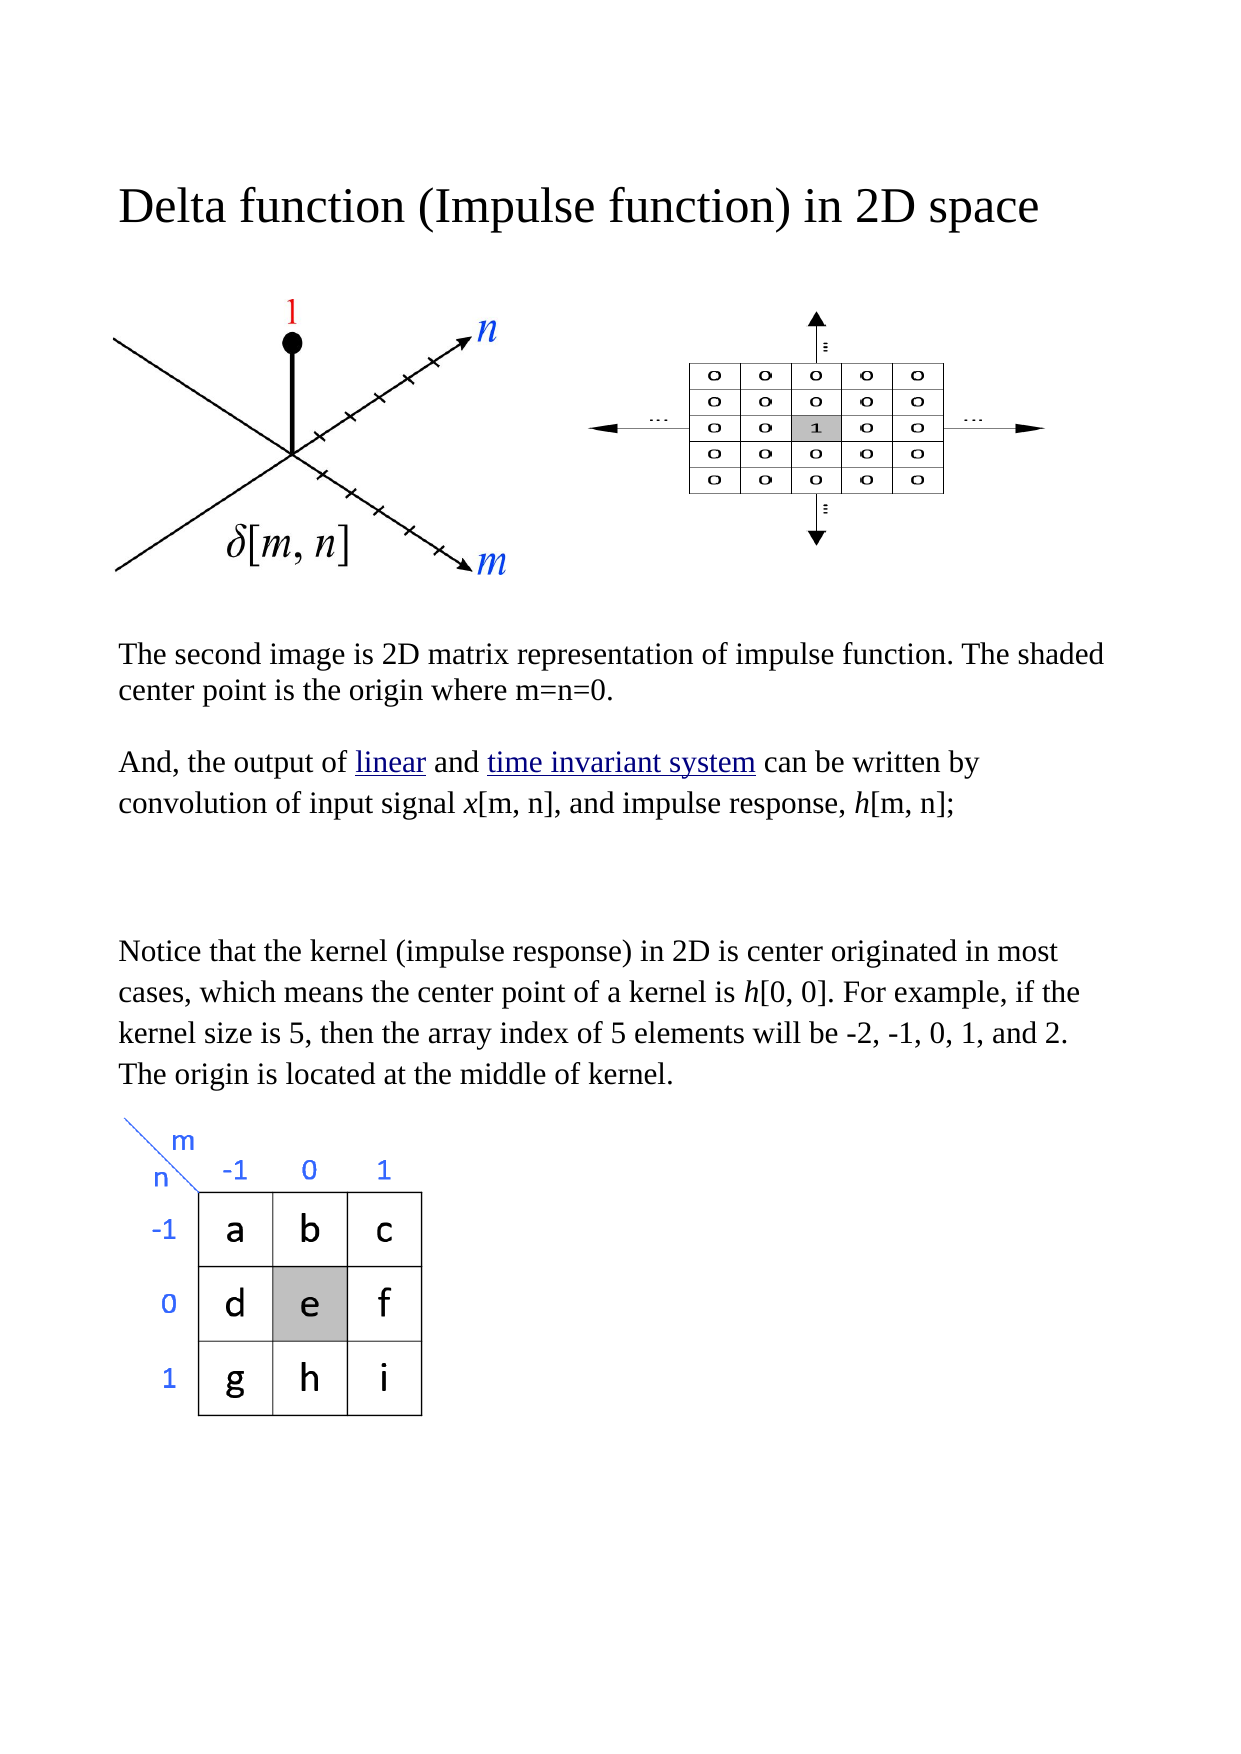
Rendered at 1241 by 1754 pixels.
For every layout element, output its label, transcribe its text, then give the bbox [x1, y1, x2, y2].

picture [118, 1111, 431, 1424]
text Delta function (Impulse function) in 2D space [118, 176, 1122, 233]
picture [112, 299, 506, 575]
text The second image is 2D matrix representation of impulse function. The shaded center point is the origin where m=n=0. [118, 636, 1122, 707]
picture [573, 305, 1060, 554]
text And, the output of linear and time invariant system can be written by convolution of input signal x[m, n], and impulse response, h[m, n]; Notice that the kernel (impulse response) in 2D is center originated in most cases, which means the center point of a kernel is h[0, 0]. For example, if the kernel size is 5, then the array index of 5 elements will be -2, -1, 0, 1, and 2. The origin is located at the middle of kernel. [118, 743, 1122, 1091]
